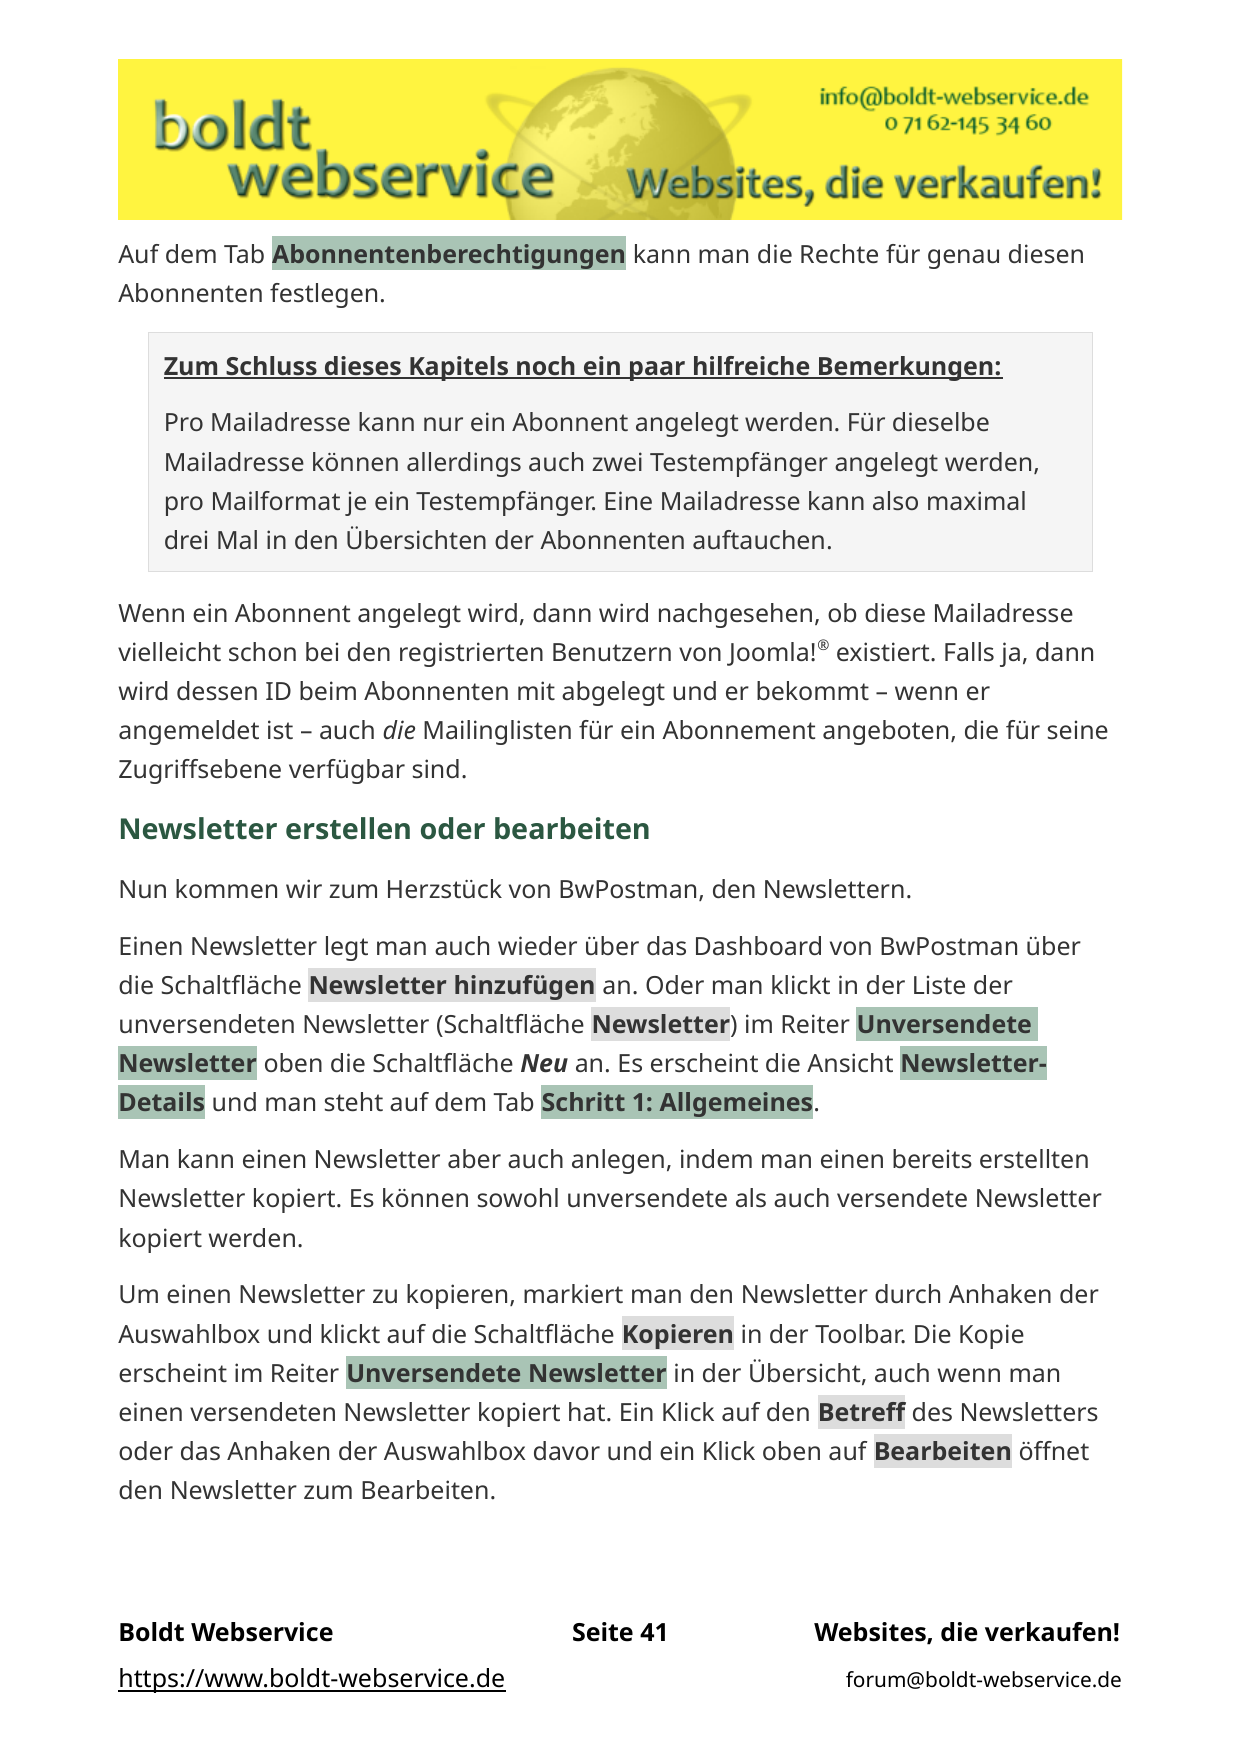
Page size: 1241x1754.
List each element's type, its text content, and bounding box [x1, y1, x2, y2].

text Einen Newsletter legt man auch wieder über das Dashboard von BwPostman über die Schaltfläche Newsletter hinzufügen an. Oder man klickt in der Liste der unversendeten Newsletter (Schaltfläche Newsletter) im Reiter Unversendete Newsletter oben die Schaltfläche Neu an. Es erscheint die Ansicht Newsletter-Details und man steht auf dem Tab Schritt 1: Allgemeines. [118, 928, 1122, 1119]
text Nun kommen wir zum Herzstück von BwPostman, den Newslettern. [118, 872, 1122, 906]
text Zum Schluss dieses Kapitels noch ein paar hilfreiche Bemerkungen: [149, 333, 1092, 382]
text Wenn ein Abonnent angelegt wird, dann wird nachgesehen, ob diese Mailadresse vielleicht schon bei den registrierten Benutzern von Joomla!® existiert. Falls ja, dann wird dessen ID beim Abonnenten mit abgelegt und er bekommt – wenn er angemeldet ist – auch die Mailinglisten für ein Abonnement angeboten, die für seine Zugriffsebene verfügbar sind. [118, 595, 1122, 786]
picture [118, 59, 1123, 220]
text Pro Mailadresse kann nur ein Abonnent angelegt werden. Für dieselbe Mailadresse können allerdings auch zwei Testempfänger angelegt werden, pro Mailformat je ein Testempfänger. Eine Mailadresse kann also maximal drei Mal in den Übersichten der Abonnenten auftauchen. [149, 389, 1092, 571]
text Um einen Newsletter zu kopieren, markiert man den Newsletter durch Anhaken der Auswahlbox und klickt auf die Schaltfläche Kopieren in der Toolbar. Die Kopie erscheint im Reiter Unversendete Newsletter in der Übersicht, auch wenn man einen versendeten Newsletter kopiert hat. Ein Klick auf den Betreff des Newsletters oder das Anhaken der Auswahlbox davor und ein Klick oben auf Bearbeiten öffnet den Newsletter zum Bearbeiten. [118, 1277, 1122, 1507]
text Man kann einen Newsletter aber auch anlegen, indem man einen bereits erstellten Newsletter kopiert. Es können sowohl unversendete als auch versendete Newsletter kopiert werden. [118, 1142, 1122, 1254]
subtitle Newsletter erstellen oder bearbeiten [118, 809, 1122, 848]
text Auf dem Tab Abonnentenberechtigungen kann man die Rechte für genau diesen Abonnenten festlegen. [118, 236, 1122, 309]
